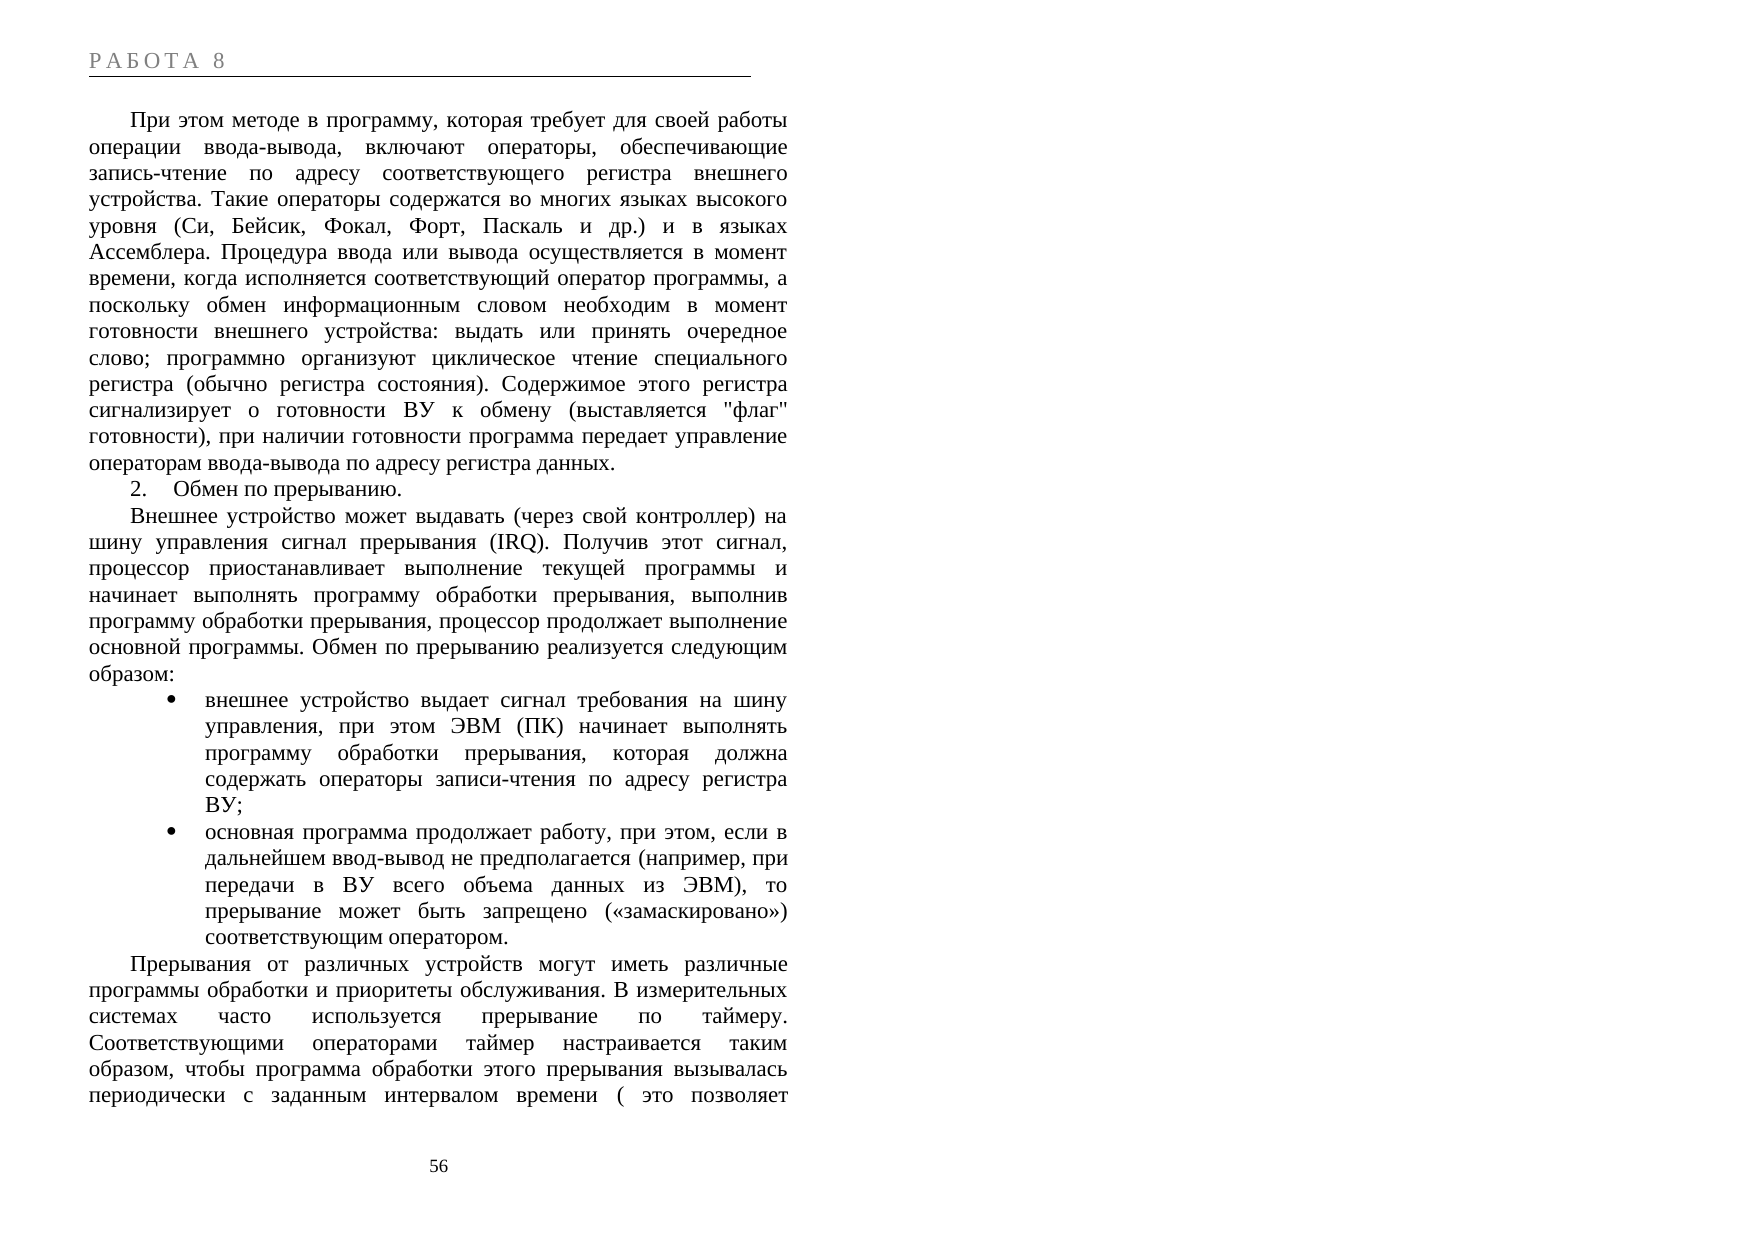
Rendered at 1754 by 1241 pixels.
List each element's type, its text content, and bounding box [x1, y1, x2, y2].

text Прерывания от различных устройств могут иметь различные программы обработки и приоритеты обслуживания. В измерительных системах часто используется прерывание по таймеру. Соответствующими операторами таймер настраивается таким образом, чтобы программа обработки этого прерывания вызывалась периодически с заданным интервалом времени ( это позволяет [89, 950, 788, 1108]
text При этом методе в программу, которая требует для своей работы операции ввода-вывода, включают операторы, обеспечивающие запись-чтение по адресу соответствующего регистра внешнего устройства. Такие операторы содержатся во многих языках высокого уровня (Си, Бейсик, Фокал, Форт, Паскаль и др.) и в языках Ассемблера. Процедура ввода или вывода осуществляется в момент времени, когда исполняется соответствующий оператор программы, а поскольку обмен информационным словом необходим в момент готовности внешнего устройства: выдать или принять очередное слово; программно организуют циклическое чтение специального регистра (обычно регистра состояния). Содержимое этого регистра сигнализирует о готовности ВУ к обмену (выставляется "флаг" готовности), при наличии готовности программа передает управление операторам ввода-вывода по адресу регистра данных. [89, 106, 788, 475]
text Внешнее устройство может выдавать (через свой контроллер) на шину управления сигнал прерывания (IRQ). Получив этот сигнал, процессор приостанавливает выполнение текущей программы и начинает выполнять программу обработки прерывания, выполнив программу обработки прерывания, процессор продолжает выполнение основной программы. Обмен по прерыванию реализуется следующим образом: [89, 502, 788, 686]
list основная программа продолжает работу, при этом, если в дальнейшем ввод-вывод не предполагается (например, при передачи в ВУ всего объема данных из ЭВМ), то прерывание может быть запрещено («замаскировано») соответствующим оператором. [167, 818, 788, 950]
list внешнее устройство выдает сигнал требования на шину управления, при этом ЭВМ (ПК) начинает выполнять программу обработки прерывания, которая должна содержать операторы записи-чтения по адресу регистра ВУ; [167, 686, 788, 818]
list Обмен по прерыванию. [89, 475, 788, 502]
